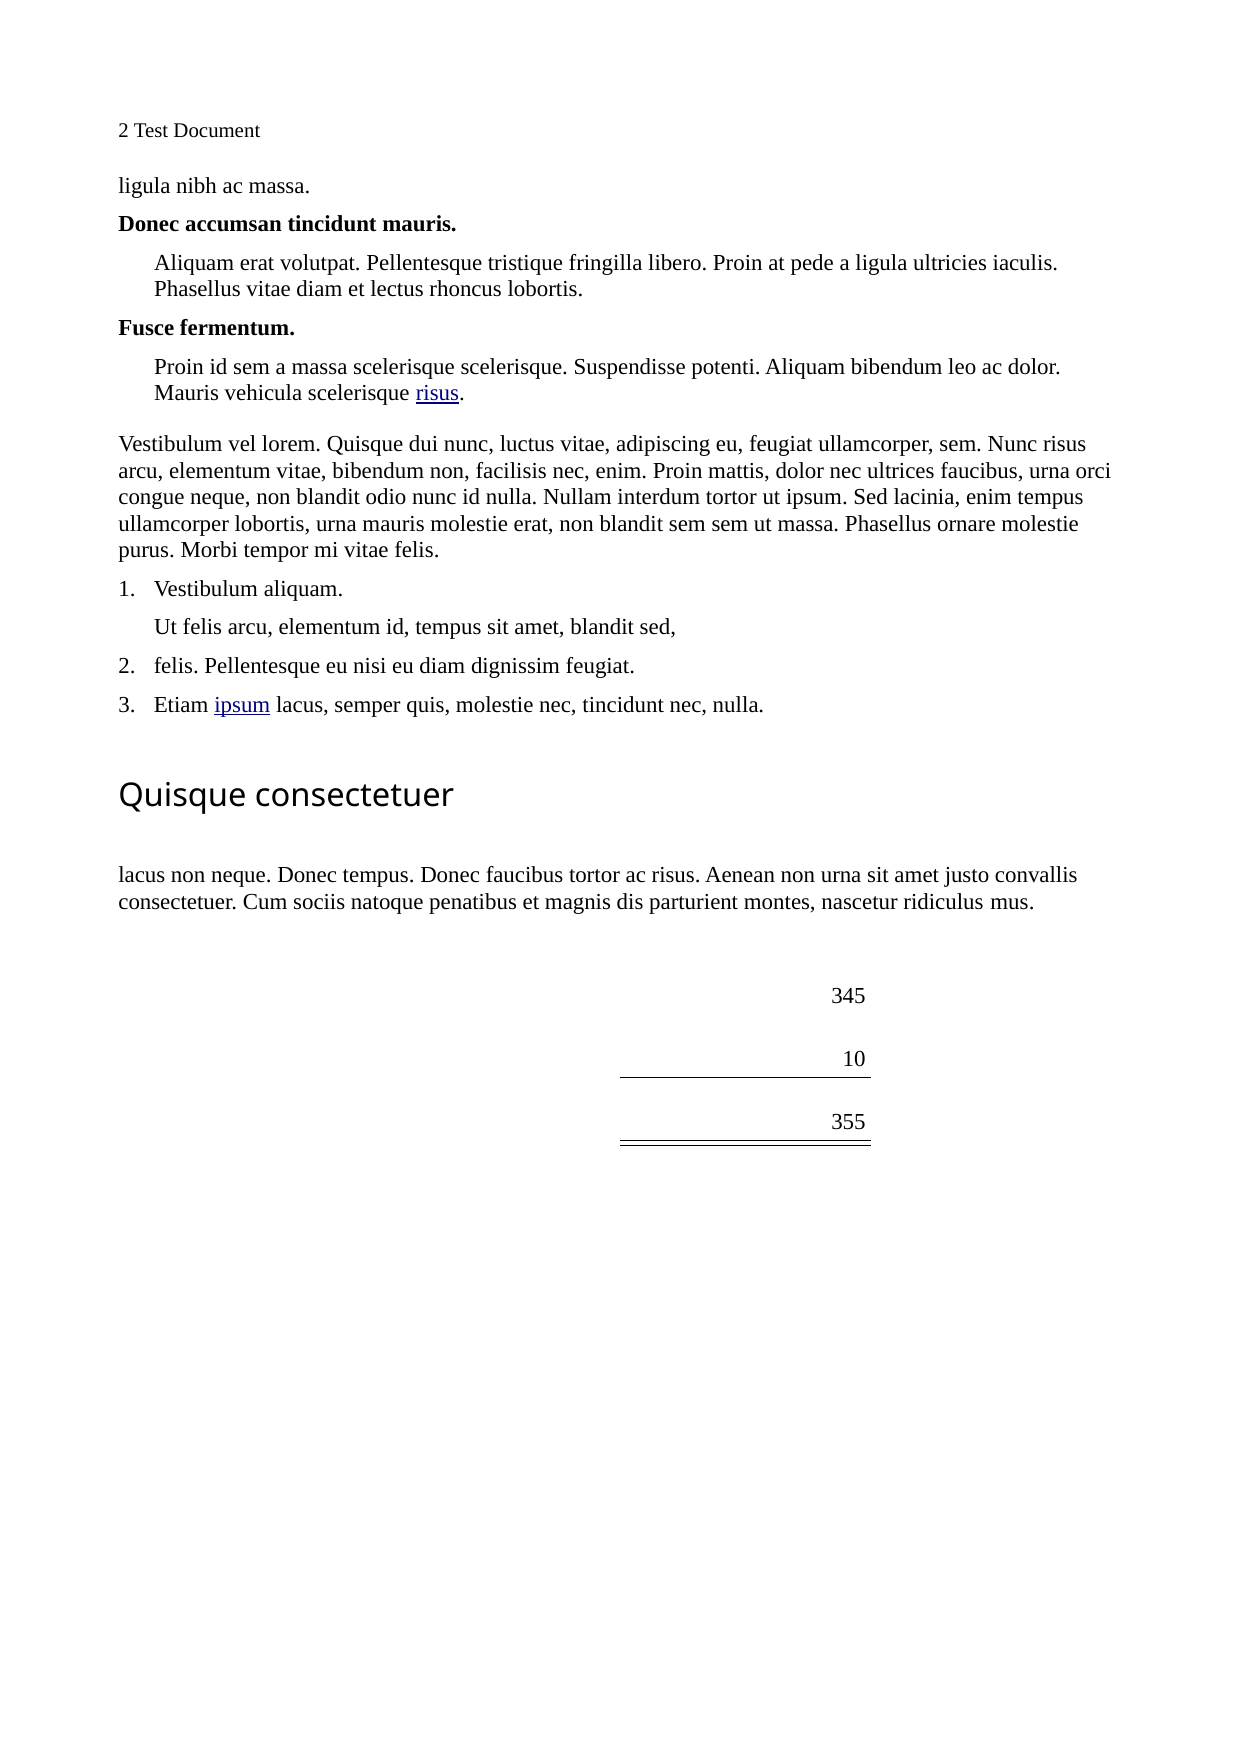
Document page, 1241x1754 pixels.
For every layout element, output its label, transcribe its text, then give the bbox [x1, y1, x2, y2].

table_header [620, 914, 871, 952]
table_cell 10 [620, 1015, 871, 1077]
text ligula nibh ac massa. [118, 172, 1122, 198]
table_cell [118, 952, 369, 1014]
table_cell [871, 1077, 1122, 1140]
table_cell [118, 1015, 369, 1077]
text Vestibulum vel lorem. Quisque dui nunc, luctus vitae, adipiscing eu, feugiat ullamcorper, sem. Nunc risus arcu, elementum vitae, bibendum non, facilisis nec, enim. Proin mattis, dolor nec ultrices faucibus, urna orci congue neque, non blandit odio nunc id nulla. Nullam interdum tortor ut ipsum. Sed lacinia, enim tempus ullamcorper lobortis, urna mauris molestie erat, non blandit sem sem ut massa. Phasellus ornare molestie purus. Morbi tempor mi vitae felis. [118, 431, 1122, 562]
text Fusce fermentum. [118, 314, 1122, 341]
list Etiam ipsum lacus, semper quis, molestie nec, tincidunt nec, nulla. [118, 691, 1122, 717]
table_cell [369, 1015, 620, 1077]
text Ut felis arcu, elementum id, tempus sit amet, blandit sed, [154, 613, 1122, 640]
table_header [369, 914, 620, 952]
table_header [871, 914, 1122, 952]
text Aliquam erat volutpat. Pellentesque tristique fringilla libero. Proin at pede a ligula ultricies iaculis. Phasellus vitae diam et lectus rhoncus lobortis. [154, 249, 1122, 302]
table_header [118, 914, 369, 952]
text Proin id sem a massa scelerisque scelerisque. Suspendisse potenti. Aliquam bibendum leo ac dolor. Mauris vehicula scelerisque risus. [154, 353, 1122, 406]
table_cell [118, 1077, 369, 1140]
list Vestibulum aliquam. [118, 575, 1122, 601]
text Donec accumsan tincidunt mauris. [118, 210, 1122, 237]
table_cell [369, 952, 620, 1014]
table_cell 345 [620, 952, 871, 1014]
text lacus non neque. Donec tempus. Donec faucibus tortor ac risus. Aenean non urna sit amet justo convallis consectetuer. Cum sociis natoque penatibus et magnis dis parturient montes, nascetur ridiculus mus. [118, 861, 1122, 914]
table_cell [871, 1015, 1122, 1077]
text Quisque consectetuer [118, 772, 1122, 816]
table_cell [369, 1077, 620, 1140]
table_cell [871, 952, 1122, 1014]
table_cell 355 [620, 1078, 871, 1140]
list felis. Pellentesque eu nisi eu diam dignissim feugiat. [118, 652, 1122, 678]
